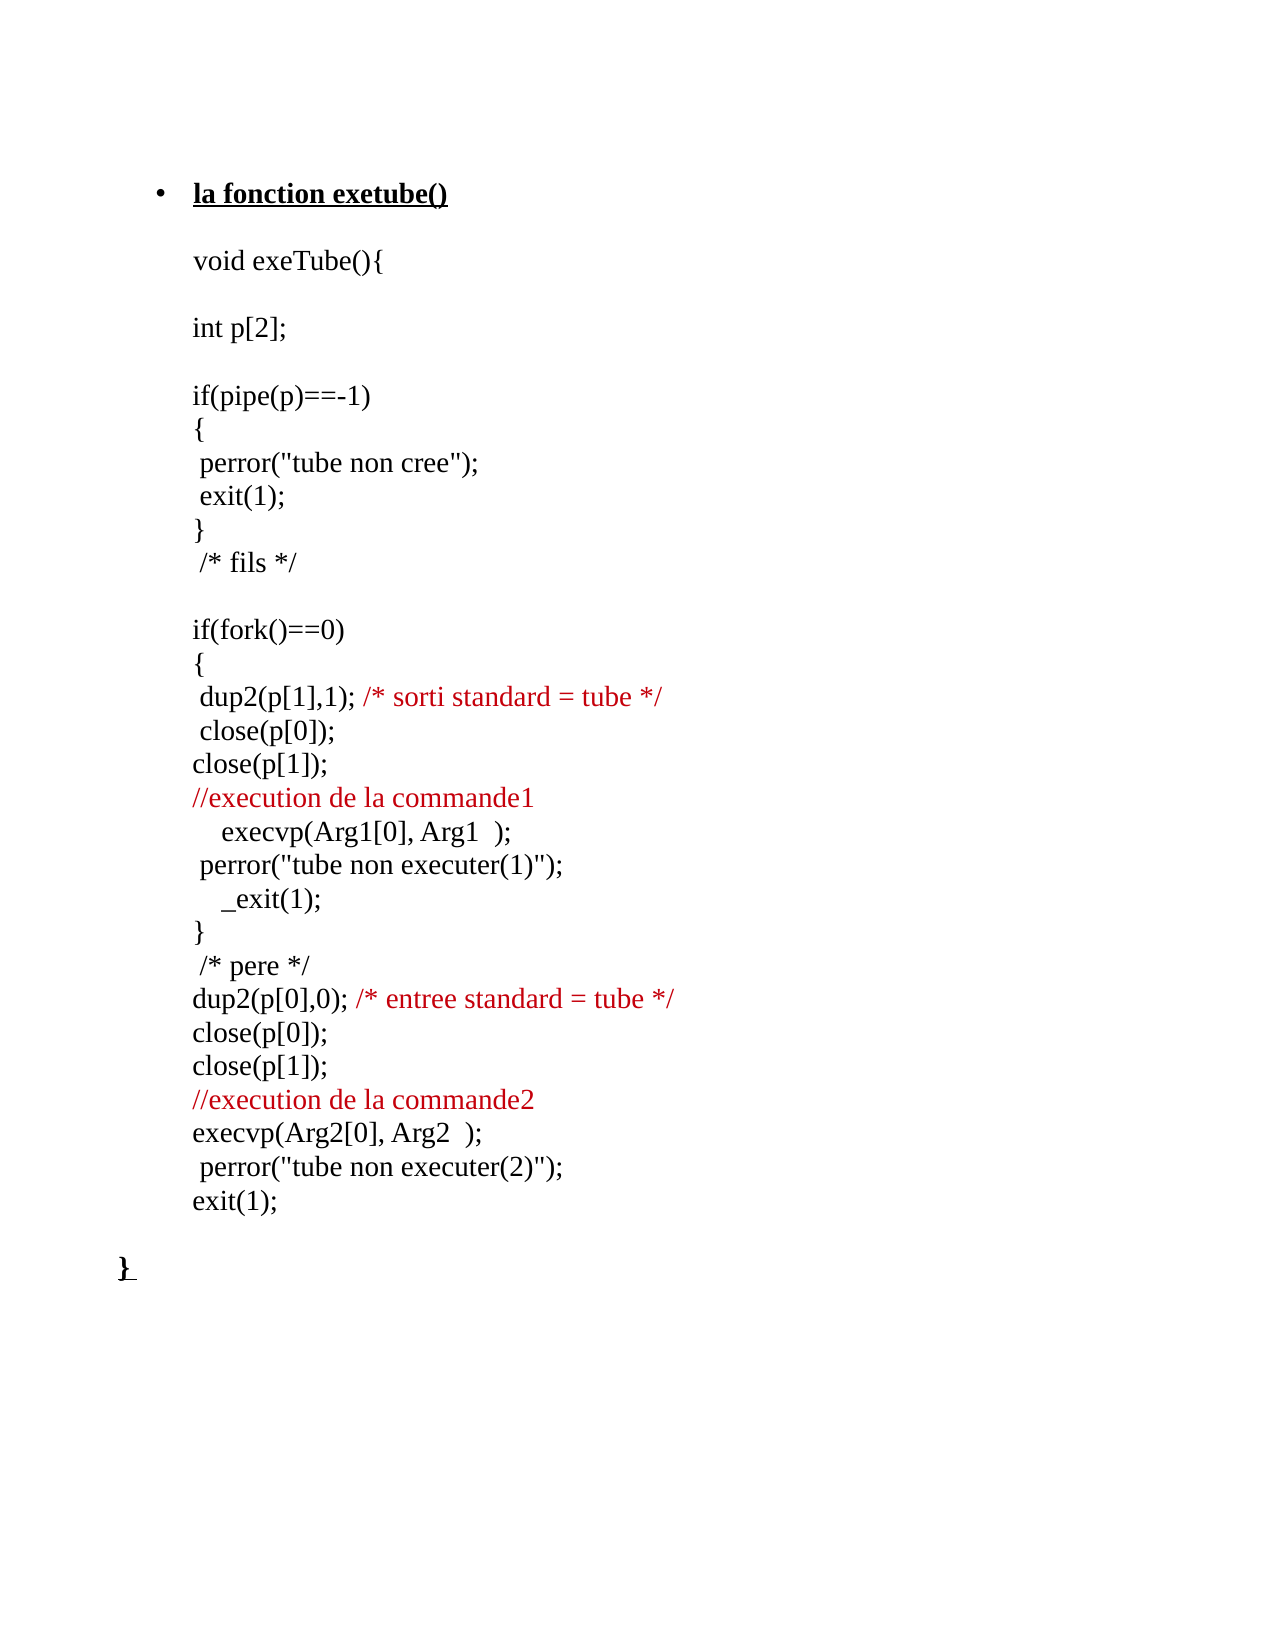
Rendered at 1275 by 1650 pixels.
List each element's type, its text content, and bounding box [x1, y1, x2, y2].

text exit(1); [118, 1183, 1157, 1216]
text } [118, 914, 1157, 948]
text int p[2]; [118, 311, 1157, 344]
text perror("tube non cree"); [118, 445, 1157, 478]
list void exeTube(){ [156, 243, 1157, 277]
text close(p[1]); [118, 747, 1157, 780]
text { [118, 411, 1157, 445]
text close(p[0]); [118, 713, 1157, 747]
text } [118, 512, 1157, 545]
text /* pere */ [118, 948, 1157, 981]
text { [118, 646, 1157, 679]
text perror("tube non executer(1)"); [118, 847, 1157, 881]
text perror("tube non executer(2)"); [118, 1149, 1157, 1183]
text //execution de la commande1 [118, 780, 1157, 814]
text if(fork()==0) [118, 612, 1157, 646]
text _exit(1); [118, 881, 1157, 914]
list la fonction exetube() [156, 176, 1157, 210]
text /* fils */ [118, 545, 1157, 579]
text dup2(p[0],0); /* entree standard = tube */ [118, 981, 1157, 1015]
text exit(1); [118, 478, 1157, 512]
text close(p[0]); [118, 1015, 1157, 1048]
text //execution de la commande2 [118, 1082, 1157, 1116]
text execvp(Arg2[0], Arg2 ); [118, 1116, 1157, 1149]
text } [118, 1250, 1157, 1283]
text close(p[1]); [118, 1048, 1157, 1082]
text dup2(p[1],1); /* sorti standard = tube */ [118, 679, 1157, 713]
text if(pipe(p)==-1) [118, 378, 1157, 411]
text execvp(Arg1[0], Arg1 ); [118, 814, 1157, 847]
